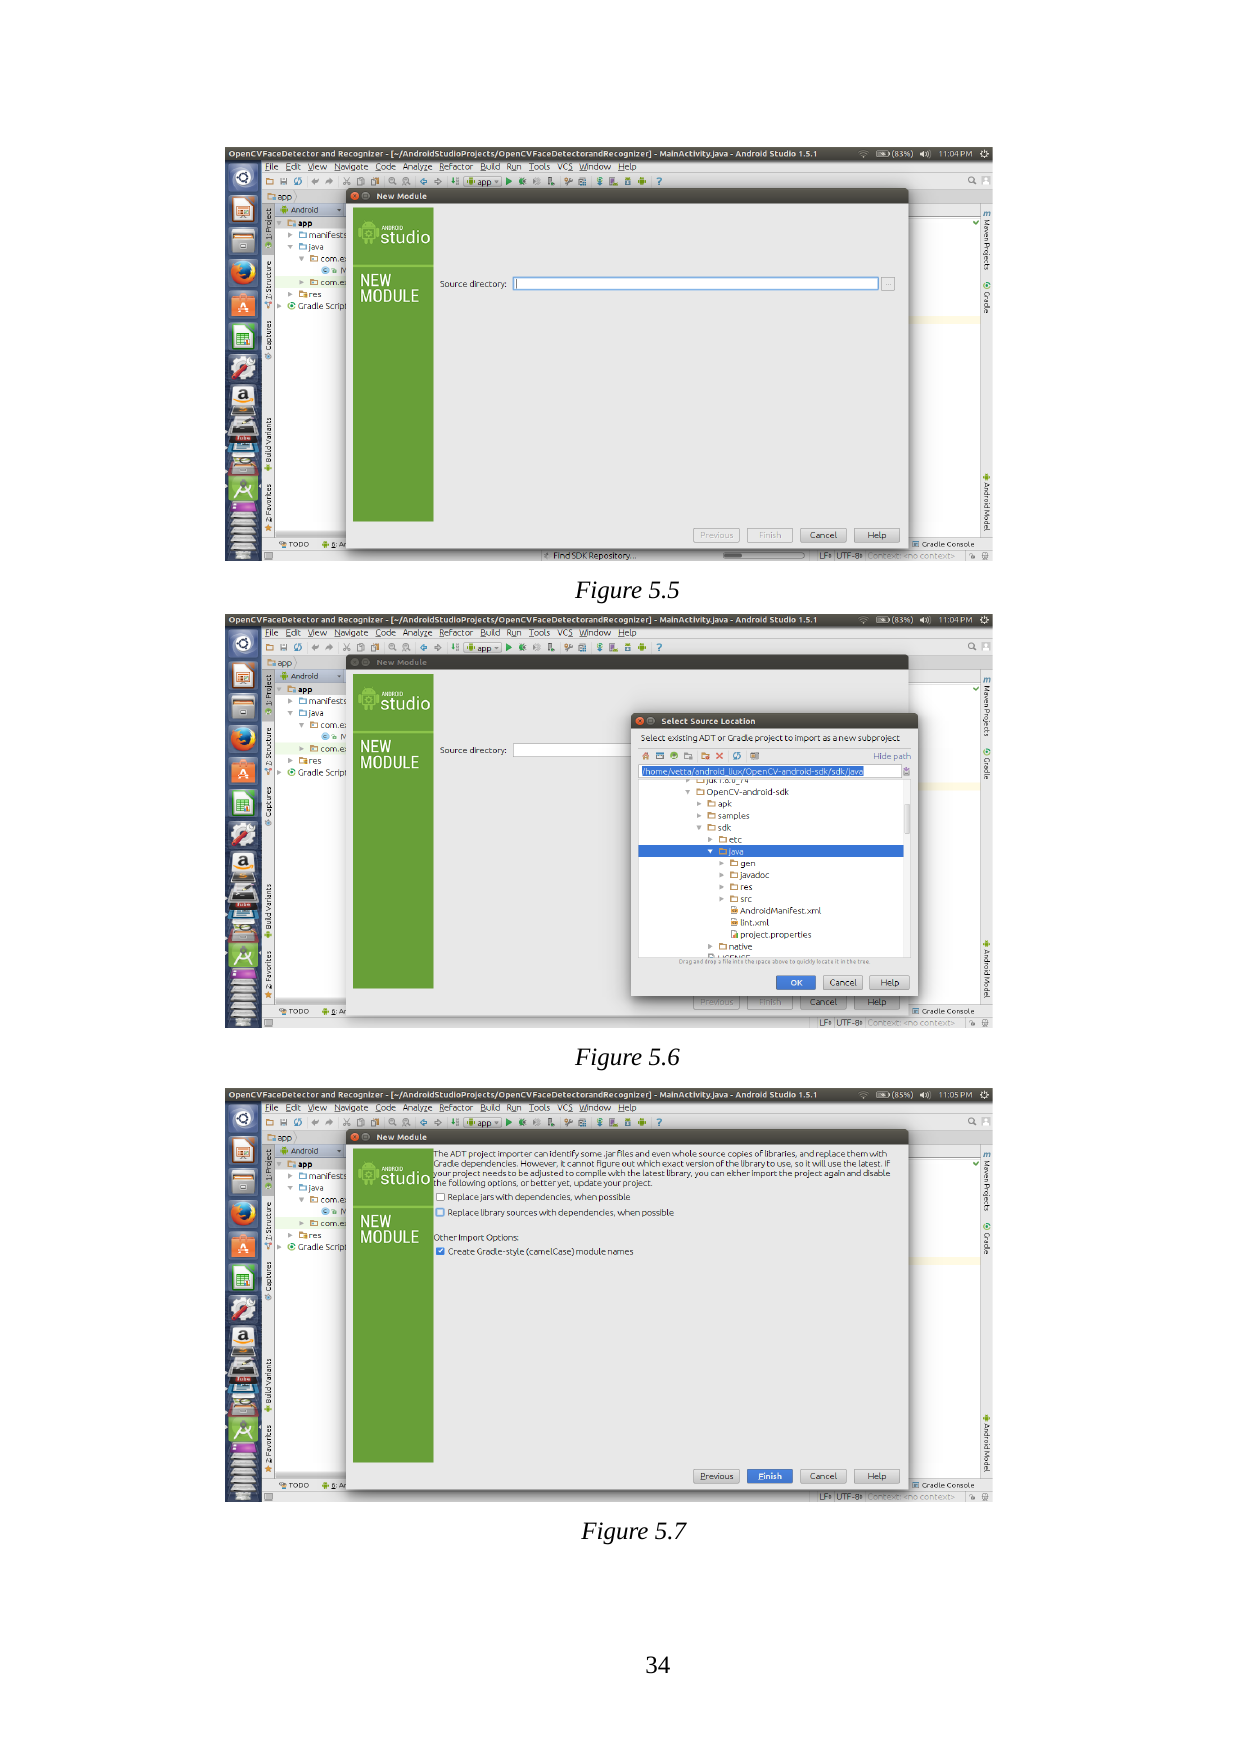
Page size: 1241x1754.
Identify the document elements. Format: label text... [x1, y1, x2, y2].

text Figure 5.7 [225, 1099, 1090, 1545]
picture [225, 1088, 993, 1502]
picture [225, 147, 993, 561]
picture [225, 614, 993, 1028]
text Figure 5.5 [225, 150, 1090, 604]
text Figure 5.6 [225, 633, 1090, 1071]
